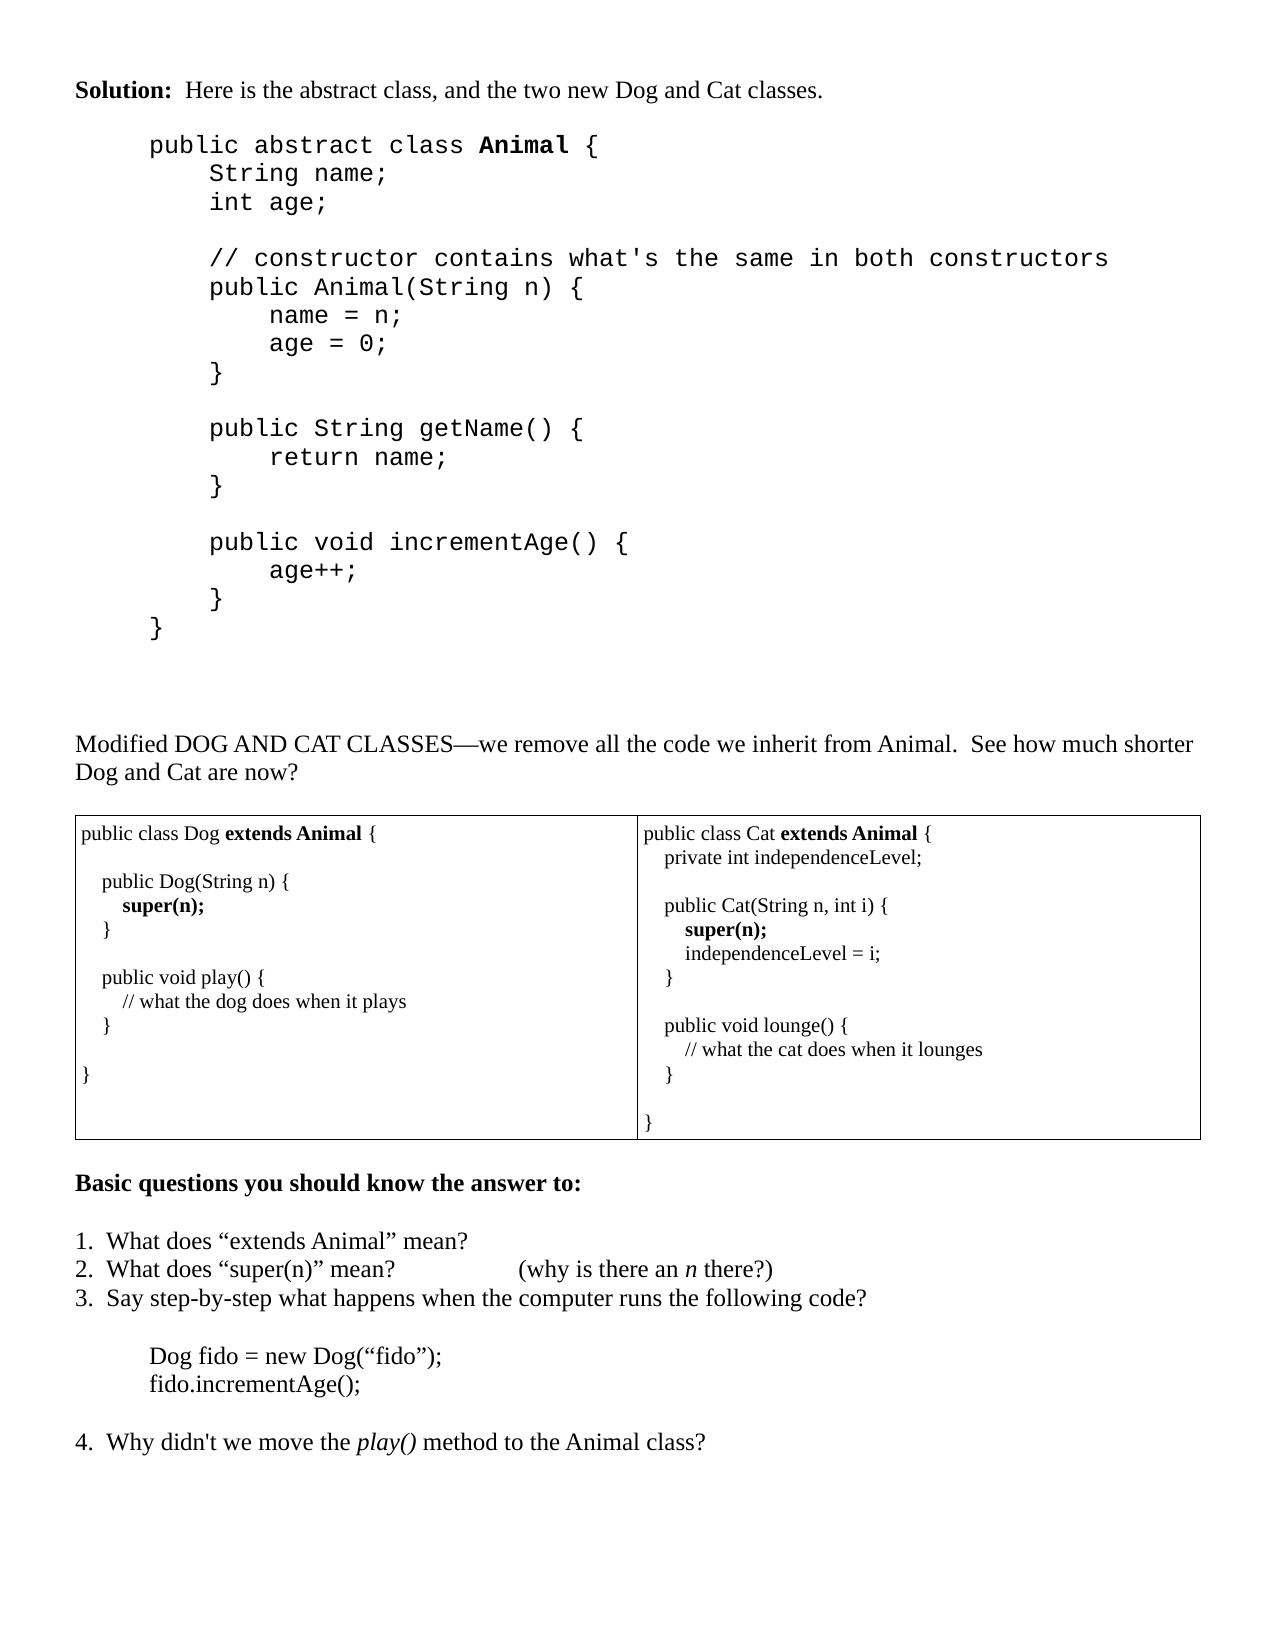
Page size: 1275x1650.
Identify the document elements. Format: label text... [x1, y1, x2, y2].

text Basic questions you should know the answer to: [75, 1168, 1200, 1197]
text public void incrementAge() { [149, 529, 1200, 557]
text int age; [149, 189, 1200, 217]
text public Animal(String n) { [149, 274, 1200, 302]
table_header public class Dog extends Animal { public Dog(String n) { super(n); } public void play() { // what the dog does when it plays } } [76, 816, 637, 1139]
text // constructor contains what's the same in both constructors [149, 246, 1200, 274]
text } [149, 359, 1200, 387]
text Solution: Here is the abstract class, and the two new Dog and Cat classes. [75, 75, 1200, 104]
text 4. Why didn't we move the play() method to the Animal class? [75, 1427, 1200, 1456]
text String name; [149, 161, 1200, 189]
text Dog fido = new Dog(“fido”); [75, 1341, 1200, 1369]
text Modified DOG AND CAT CLASSES—we remove all the code we inherit from Animal. See how much shorter Dog and Cat are now? [75, 729, 1200, 786]
text return name; [149, 444, 1200, 472]
text } [149, 586, 1200, 614]
text 3. Say step-by-step what happens when the computer runs the following code? [75, 1283, 1200, 1312]
text age = 0; [149, 331, 1200, 359]
text } [149, 472, 1200, 501]
table_header public class Cat extends Animal { private int independenceLevel; public Cat(String n, int i) { super(n); independenceLevel = i; } public void lounge() { // what the cat does when it lounges } } [638, 816, 1200, 1139]
text age++; [149, 557, 1200, 586]
text public abstract class Animal { [149, 132, 1200, 161]
text } [149, 614, 1200, 642]
text 1. What does “extends Animal” mean? [75, 1226, 1200, 1254]
text fido.incrementAge(); [75, 1369, 1200, 1398]
text name = n; [149, 302, 1200, 331]
text 2. What does “super(n)” mean? (why is there an n there?) [75, 1254, 1200, 1283]
text public String getName() { [149, 416, 1200, 444]
